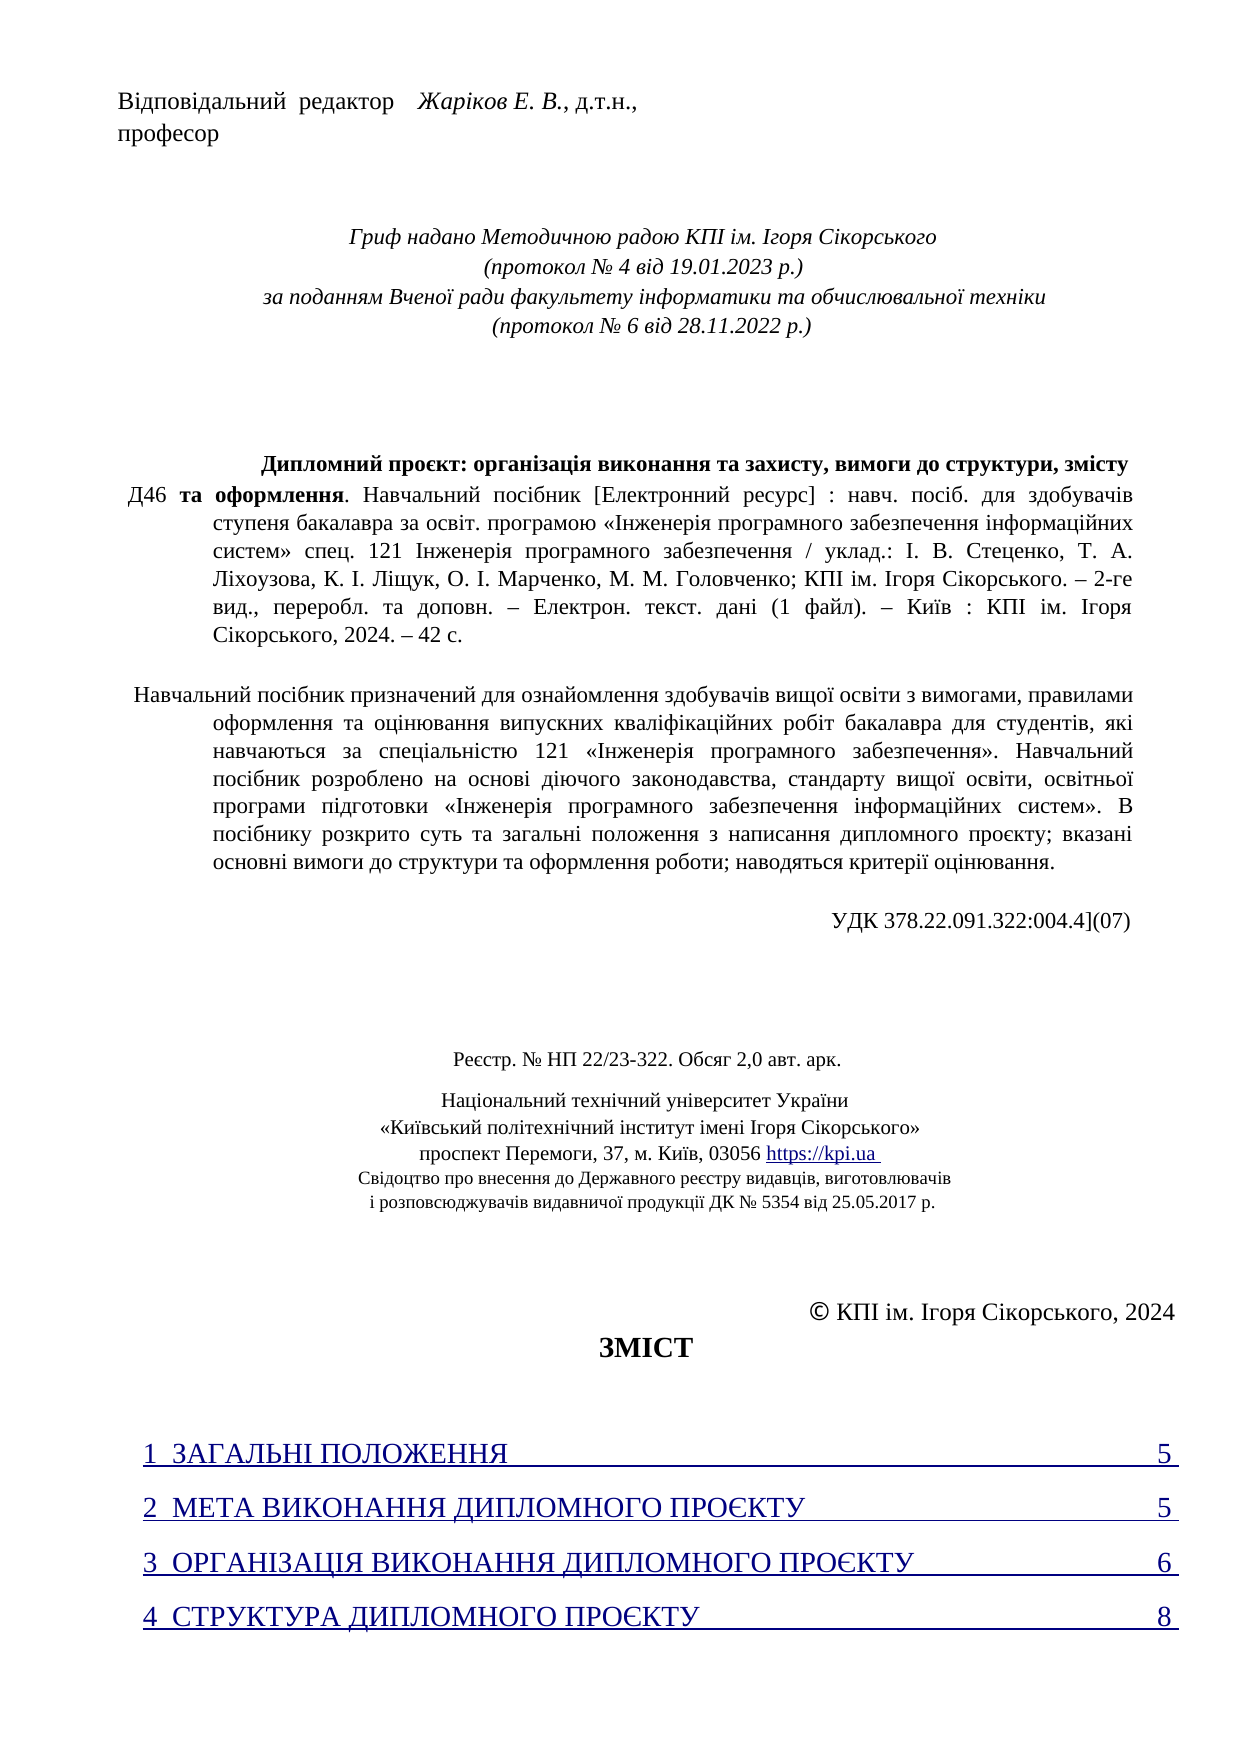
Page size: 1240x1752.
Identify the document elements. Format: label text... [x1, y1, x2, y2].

text 3 ОРГАНІЗАЦІЯ ВИКОНАННЯ ДИПЛОМНОГО ПРОЄКТУ 6 [143, 1545, 1179, 1574]
text Дипломний проєкт: організація виконання та захисту, вимоги до структури, змісту [118, 450, 1183, 477]
text за поданням Вченої ради факультету інформатики та обчислювальної техніки (протокол № 6 від 28.11.2022 р.) [207, 283, 1104, 339]
text Свідоцтво про внесення до Державного реєстру видавців, виготовлювачів і розповсюджувачів видавничої продукції ДК № 5354 від 25.05.2017 р. [351, 1167, 959, 1212]
text «Київський політехнічний інститут імені Ігоря Сікорського» проспект Перемоги, 37, м. Київ, 03056 https://kpi.ua [378, 1115, 921, 1165]
text Гриф надано Методичною радою КПІ ім. Ігоря Сікорського [207, 223, 1092, 249]
text 4 СТРУКТУРА ДИПЛОМНОГО ПРОЄКТУ 8 [143, 1599, 1179, 1628]
text Навчальний посібник призначений для ознайомлення здобувачів вищої освіти з вимогами, правилами оформлення та оцінювання випускних кваліфікаційних робіт бакалавра для студентів, які навчаються за спеціальністю 121 «Інженерія програмного забезпечення». Навчальний посібник розроблено на основі діючого законодавства, стандарту вищої освіти, освітньої програми підготовки «Інженерія програмного забезпечення інформаційних систем». В посібнику розкрито суть та загальні положення з написання дипломного проєкту; вказані основні вимоги до структури та оформлення роботи; наводяться критерії оцінювання. [128, 681, 1135, 875]
text Д46 та оформлення. Навчальний посібник [Електронний ресурс] : навч. посіб. для здобувачів ступеня бакалавра за освіт. програмою «Інженерія програмного забезпечення інформаційних систем» спец. 121 Інженерія програмного забезпечення / уклад.: І. В. Стеценко, Т. А. Ліхоузова, К. І. Ліщук, О. І. Марченко, М. М. Головченко; КПІ ім. Ігоря Сікорського. – 2-ге вид., переробл. та доповн. – Електрон. текст. дані (1 файл). – Київ : КПІ ім. Ігоря Сікорського, 2024. – 42 с. [128, 481, 1135, 647]
text 2 МЕТА ВИКОНАННЯ ДИПЛОМНОГО ПРОЄКТУ 5 [143, 1491, 1179, 1520]
text © КПІ ім. Ігоря Сікорського, 2024 [118, 1293, 1181, 1327]
text Національний технічний університет України [378, 1087, 921, 1112]
text Відповідальний редактор Жаріков Е. В., д.т.н., професор [117, 86, 697, 147]
text (протокол № 4 від 19.01.2023 р.) [207, 253, 1093, 279]
text УДК 378.22.091.322:004.4](07) [118, 907, 1183, 934]
text ЗМІСТ [118, 1330, 1181, 1363]
text 1 ЗАГАЛЬНІ ПОЛОЖЕННЯ 5 [143, 1436, 1179, 1465]
text Реєстр. № НП 22/23-322. Обсяг 2,0 авт. арк. [378, 1047, 921, 1071]
